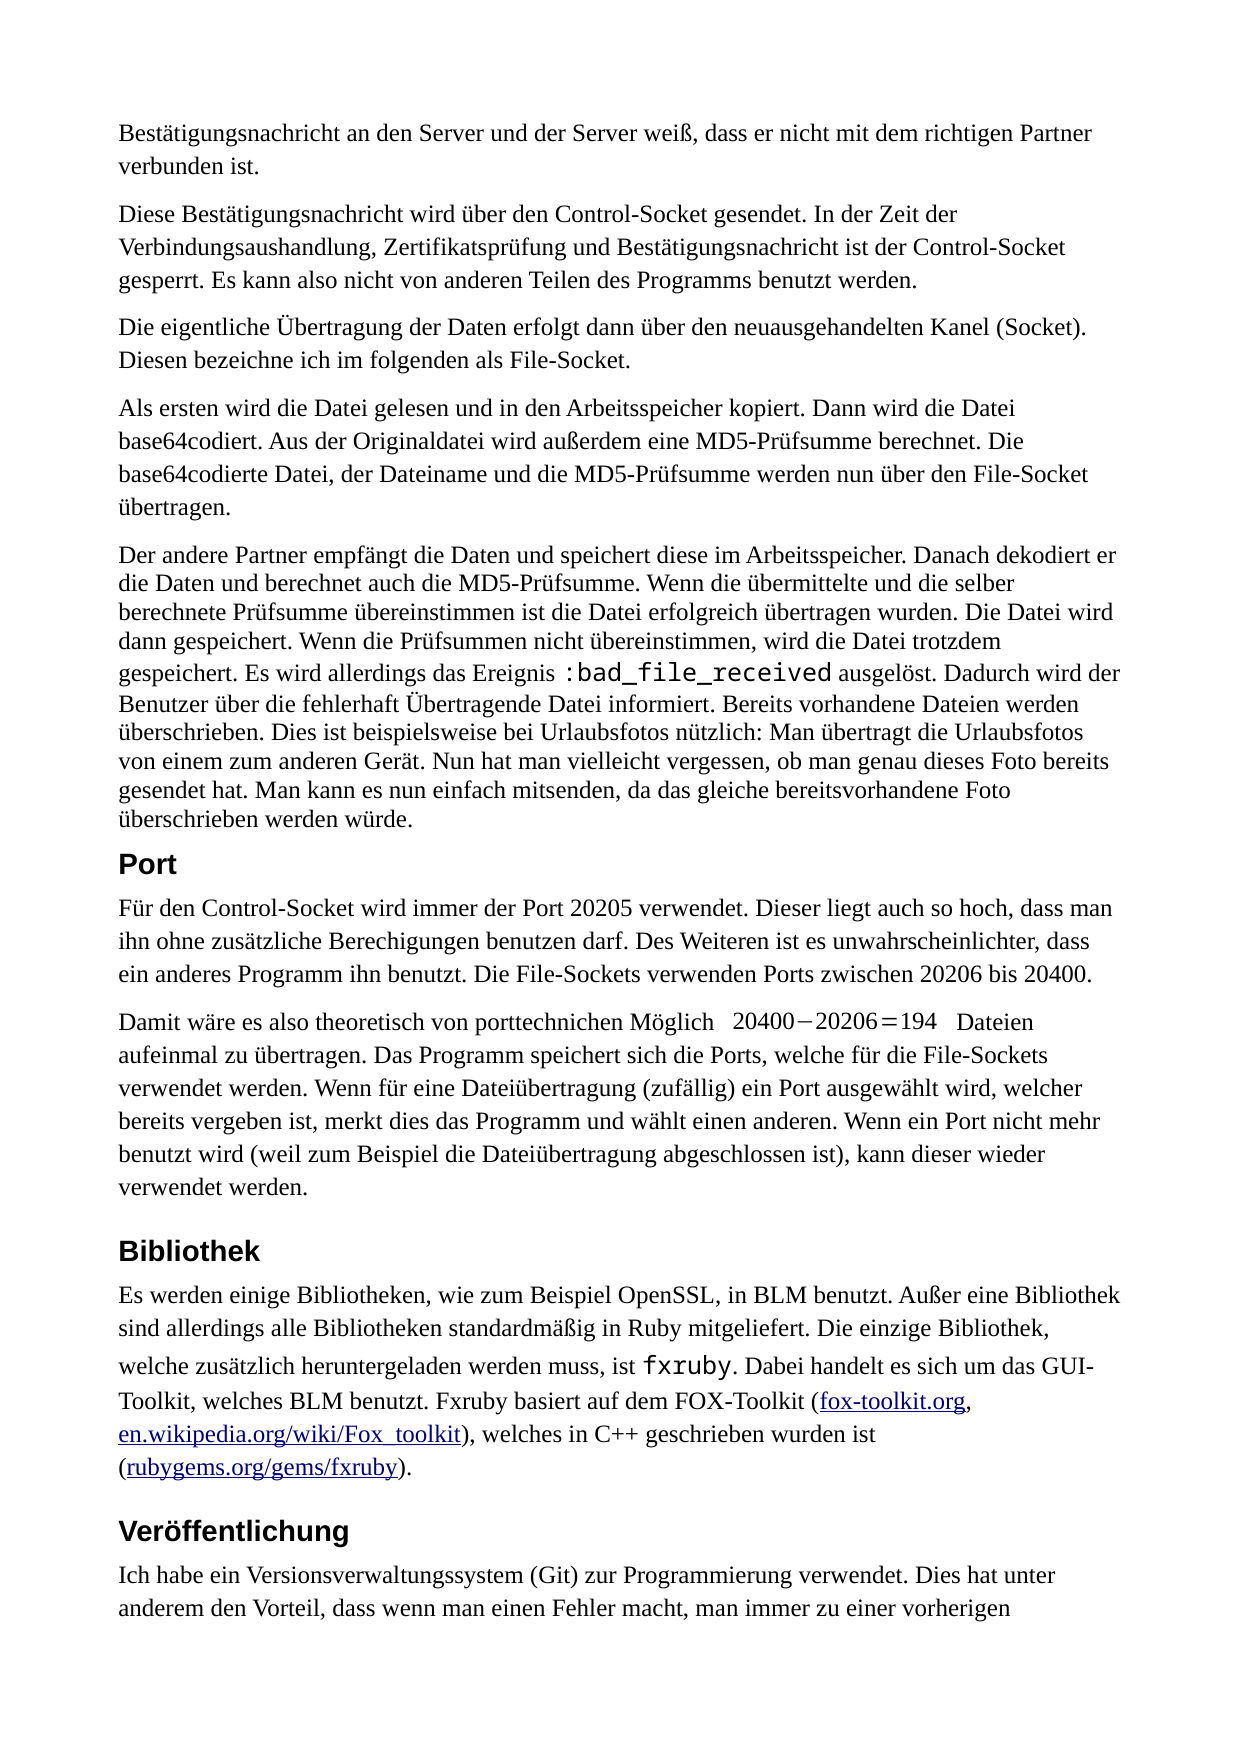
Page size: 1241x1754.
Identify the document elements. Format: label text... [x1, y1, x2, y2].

text Als ersten wird die Datei gelesen und in den Arbeitsspeicher kopiert. Dann wird die Datei base64codiert. Aus der Originaldatei wird außerdem eine MD5-Prüfsumme berechnet. Die base64codierte Datei, der Dateiname und die MD5-Prüfsumme werden nun über den File-Socket übertragen. [118, 393, 1122, 521]
text Die eigentliche Übertragung der Daten erfolgt dann über den neuausgehandelten Kanel (Socket). Diesen bezeichne ich im folgenden als File-Socket. [118, 312, 1122, 374]
text Der andere Partner empfängt die Daten und speichert diese im Arbeitsspeicher. Danach dekodiert er die Daten und berechnet auch die MD5-Prüfsumme. Wenn die übermittelte und die selber berechnete Prüfsumme übereinstimmen ist die Datei erfolgreich übertragen wurden. Die Datei wird dann gespeichert. Wenn die Prüfsummen nicht übereinstimmen, wird die Datei trotzdem gespeichert. Es wird allerdings das Ereignis :bad_file_received ausgelöst. Dadurch wird der Benutzer über die fehlerhaft Übertragende Datei informiert. Bereits vorhandene Dateien werden überschrieben. Dies ist beispielsweise bei Urlaubsfotos nützlich: Man übertragt die Urlaubsfotos von einem zum anderen Gerät. Nun hat man vielleicht vergessen, ob man genau dieses Foto bereits gesendet hat. Man kann es nun einfach mitsenden, da das gleiche bereitsvorhandene Foto überschrieben werden würde. [118, 540, 1122, 832]
subtitle Bibliothek [118, 1234, 1122, 1268]
subtitle Veröffentlichung [118, 1514, 1122, 1548]
text Für den Control-Socket wird immer der Port 20205 verwendet. Dieser liegt auch so hoch, dass man ihn ohne zusätzliche Berechigungen benutzen darf. Des Weiteren ist es unwahrscheinlichter, dass ein anderes Programm ihn benutzt. Die File-Sockets verwenden Ports zwischen 20206 bis 20400. [118, 893, 1122, 988]
text Bestätigungsnachricht an den Server und der Server weiß, dass er nicht mit dem richtigen Partner verbunden ist. [118, 118, 1122, 180]
text Es werden einige Bibliotheken, wie zum Beispiel OpenSSL, in BLM benutzt. Außer eine Bibliothek sind allerdings alle Bibliotheken standardmäßig in Ruby mitgeliefert. Die einzige Bibliothek, welche zusätzlich heruntergeladen werden muss, ist fxruby. Dabei handelt es sich um das GUI-Toolkit, welches BLM benutzt. Fxruby basiert auf dem FOX-Toolkit (fox-toolkit.org, en.wikipedia.org/wiki/Fox_toolkit), welches in C++ geschrieben wurden ist (rubygems.org/gems/fxruby). [118, 1281, 1122, 1481]
text Ich habe ein Versionsverwaltungssystem (Git) zur Programmierung verwendet. Dies hat unter anderem den Vorteil, dass wenn man einen Fehler macht, man immer zu einer vorherigen [118, 1560, 1122, 1622]
text Damit wäre es also theoretisch von porttechnichen MöglichDateien aufeinmal zu übertragen. Das Programm speichert sich die Ports, welche für die File-Sockets verwendet werden. Wenn für eine Dateiübertragung (zufällig) ein Port ausgewählt wird, welcher bereits vergeben ist, merkt dies das Programm und wählt einen anderen. Wenn ein Port nicht mehr benutzt wird (weil zum Beispiel die Dateiübertragung abgeschlossen ist), kann dieser wieder verwendet werden. [118, 1007, 1122, 1201]
text Diese Bestätigungsnachricht wird über den Control-Socket gesendet. In der Zeit der Verbindungsaushandlung, Zertifikatsprüfung und Bestätigungsnachricht ist der Control-Socket gesperrt. Es kann also nicht von anderen Teilen des Programms benutzt werden. [118, 199, 1122, 293]
subtitle Port [118, 847, 1122, 881]
